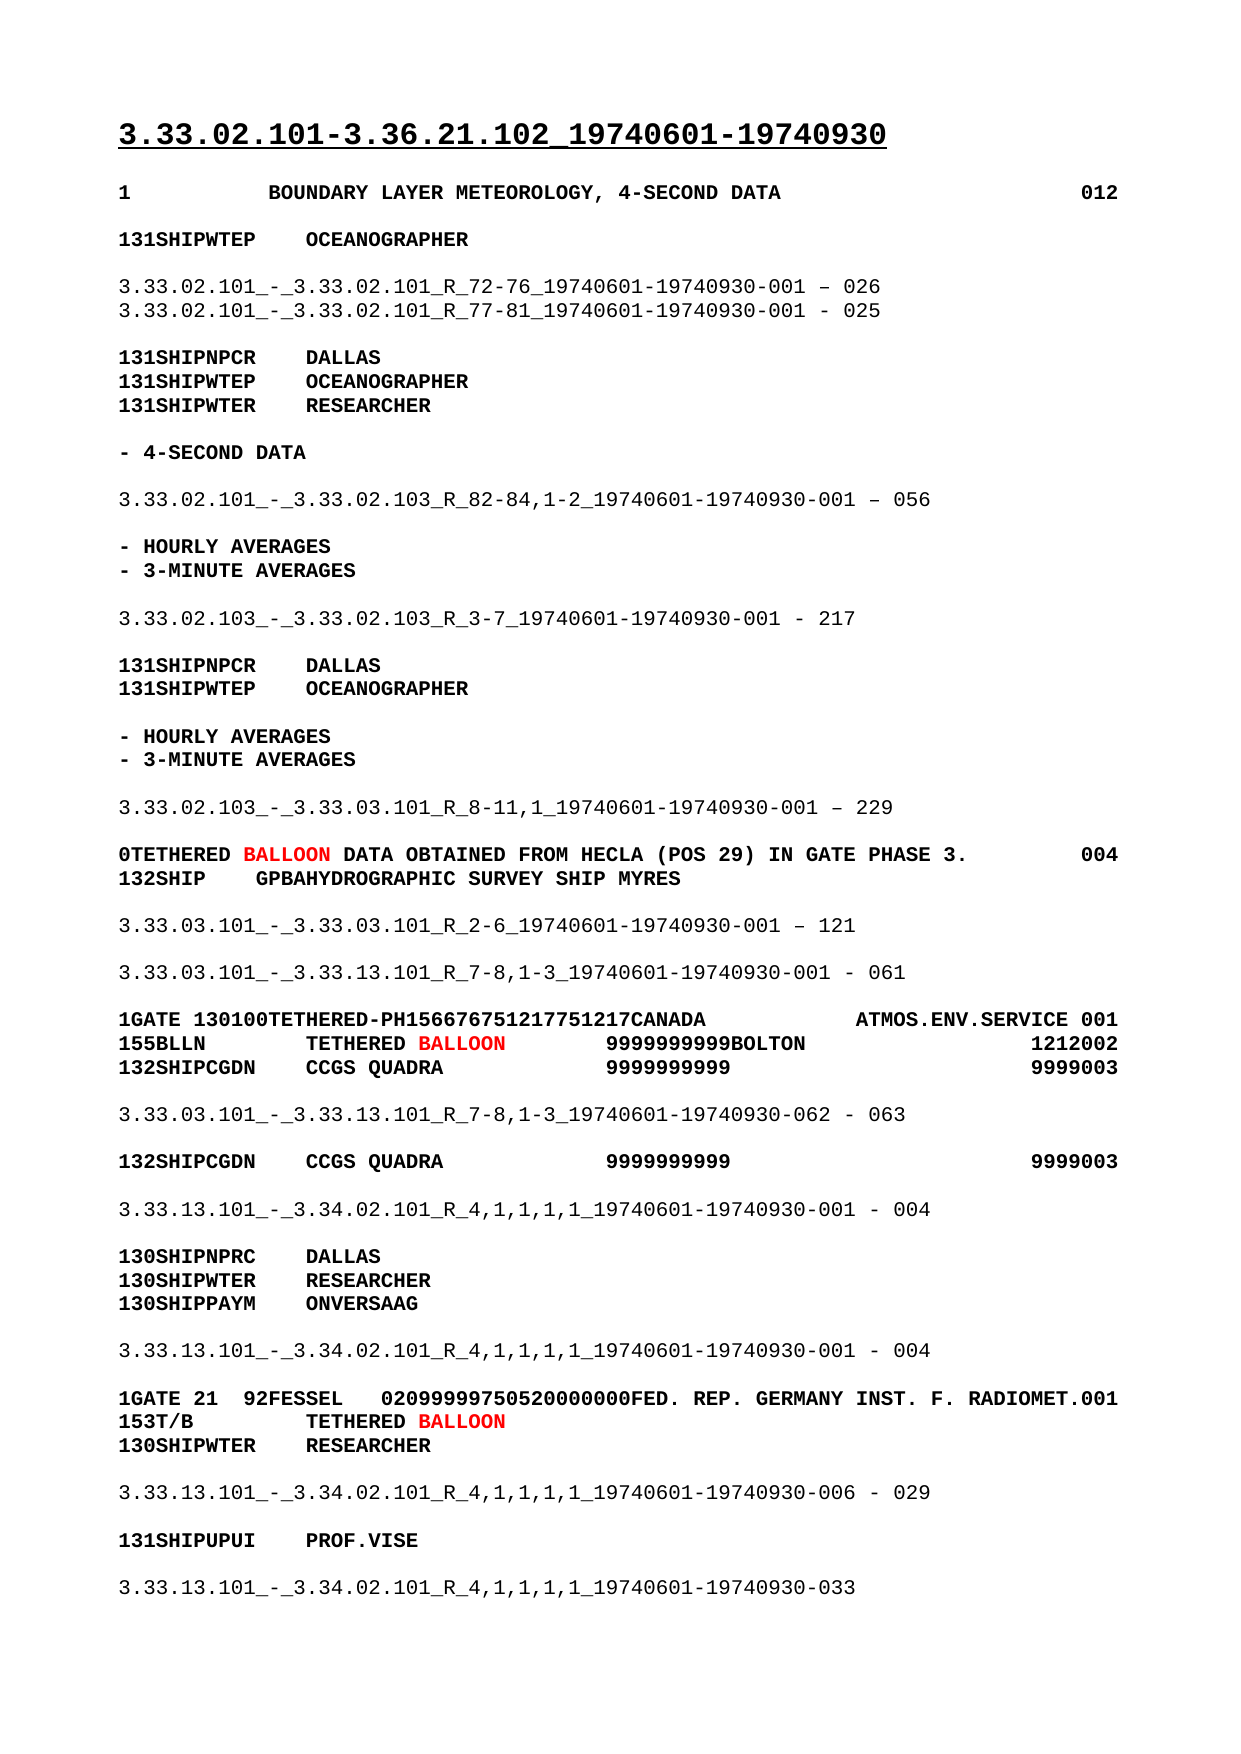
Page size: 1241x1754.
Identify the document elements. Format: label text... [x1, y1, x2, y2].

text 1GATE 21 92FESSEL 02099999750520000000FED. REP. GERMANY INST. F. RADIOMET.001 [118, 1388, 1122, 1411]
text 131SHIPWTER RESEARCHER [118, 395, 1122, 418]
text 3.33.02.101_-_3.33.02.103_R_82-84,1-2_19740601-19740930-001 – 056 [118, 489, 1122, 513]
text 3.33.13.101_-_3.34.02.101_R_4,1,1,1,1_19740601-19740930-001 - 004 [118, 1341, 1122, 1364]
text 132SHIPCGDN CCGS QUADRA 9999999999 9999003 [118, 1057, 1122, 1080]
text 3.33.13.101_-_3.34.02.101_R_4,1,1,1,1_19740601-19740930-001 - 004 [118, 1199, 1122, 1222]
text 132SHIPCGDN CCGS QUADRA 9999999999 9999003 [118, 1151, 1122, 1175]
text 3.33.03.101_-_3.33.13.101_R_7-8,1-3_19740601-19740930-062 - 063 [118, 1104, 1122, 1128]
text 1 BOUNDARY LAYER METEOROLOGY, 4-SECOND DATA 012 [118, 182, 1122, 206]
text 130SHIPNPRC DALLAS [118, 1246, 1122, 1269]
text 131SHIPUPUI PROF.VISE [118, 1530, 1122, 1553]
text 3.33.02.101_-_3.33.02.101_R_72-76_19740601-19740930-001 – 026 [118, 276, 1122, 300]
text - HOURLY AVERAGES [118, 537, 1122, 560]
text 131SHIPNPCR DALLAS [118, 347, 1122, 371]
text 153T/B TETHERED BALLOON [118, 1411, 1122, 1435]
text 3.33.03.101_-_3.33.03.101_R_2-6_19740601-19740930-001 – 121 [118, 915, 1122, 938]
text 3.33.02.101_-_3.33.02.101_R_77-81_19740601-19740930-001 - 025 [118, 300, 1122, 324]
text 3.33.02.101-3.36.21.102_19740601-19740930 [118, 118, 1122, 153]
text 3.33.02.103_-_3.33.02.103_R_3-7_19740601-19740930-001 - 217 [118, 607, 1122, 631]
text 0TETHERED BALLOON DATA OBTAINED FROM HECLA (POS 29) IN GATE PHASE 3. 004 [118, 844, 1122, 868]
text 3.33.13.101_-_3.34.02.101_R_4,1,1,1,1_19740601-19740930-006 - 029 [118, 1482, 1122, 1506]
text 3.33.13.101_-_3.34.02.101_R_4,1,1,1,1_19740601-19740930-033 [118, 1577, 1122, 1601]
text - 4-SECOND DATA [118, 442, 1122, 466]
text 155BLLN TETHERED BALLOON 9999999999BOLTON 1212002 [118, 1033, 1122, 1057]
text 1GATE 130100TETHERED-PH156676751217751217CANADA ATMOS.ENV.SERVICE 001 [118, 1009, 1122, 1033]
text 132SHIP GPBAHYDROGRAPHIC SURVEY SHIP MYRES [118, 868, 1122, 891]
text 130SHIPWTER RESEARCHER [118, 1269, 1122, 1293]
text - 3-MINUTE AVERAGES [118, 749, 1122, 773]
text 3.33.02.103_-_3.33.03.101_R_8-11,1_19740601-19740930-001 – 229 [118, 797, 1122, 820]
text - 3-MINUTE AVERAGES [118, 560, 1122, 584]
text 3.33.03.101_-_3.33.13.101_R_7-8,1-3_19740601-19740930-001 - 061 [118, 962, 1122, 986]
text 130SHIPWTER RESEARCHER [118, 1435, 1122, 1459]
text 131SHIPNPCR DALLAS [118, 655, 1122, 678]
text 131SHIPWTEP OCEANOGRAPHER [118, 371, 1122, 395]
text 131SHIPWTEP OCEANOGRAPHER [118, 678, 1122, 702]
text - HOURLY AVERAGES [118, 726, 1122, 749]
text 131SHIPWTEP OCEANOGRAPHER [118, 229, 1122, 253]
text 130SHIPPAYM ONVERSAAG [118, 1293, 1122, 1317]
